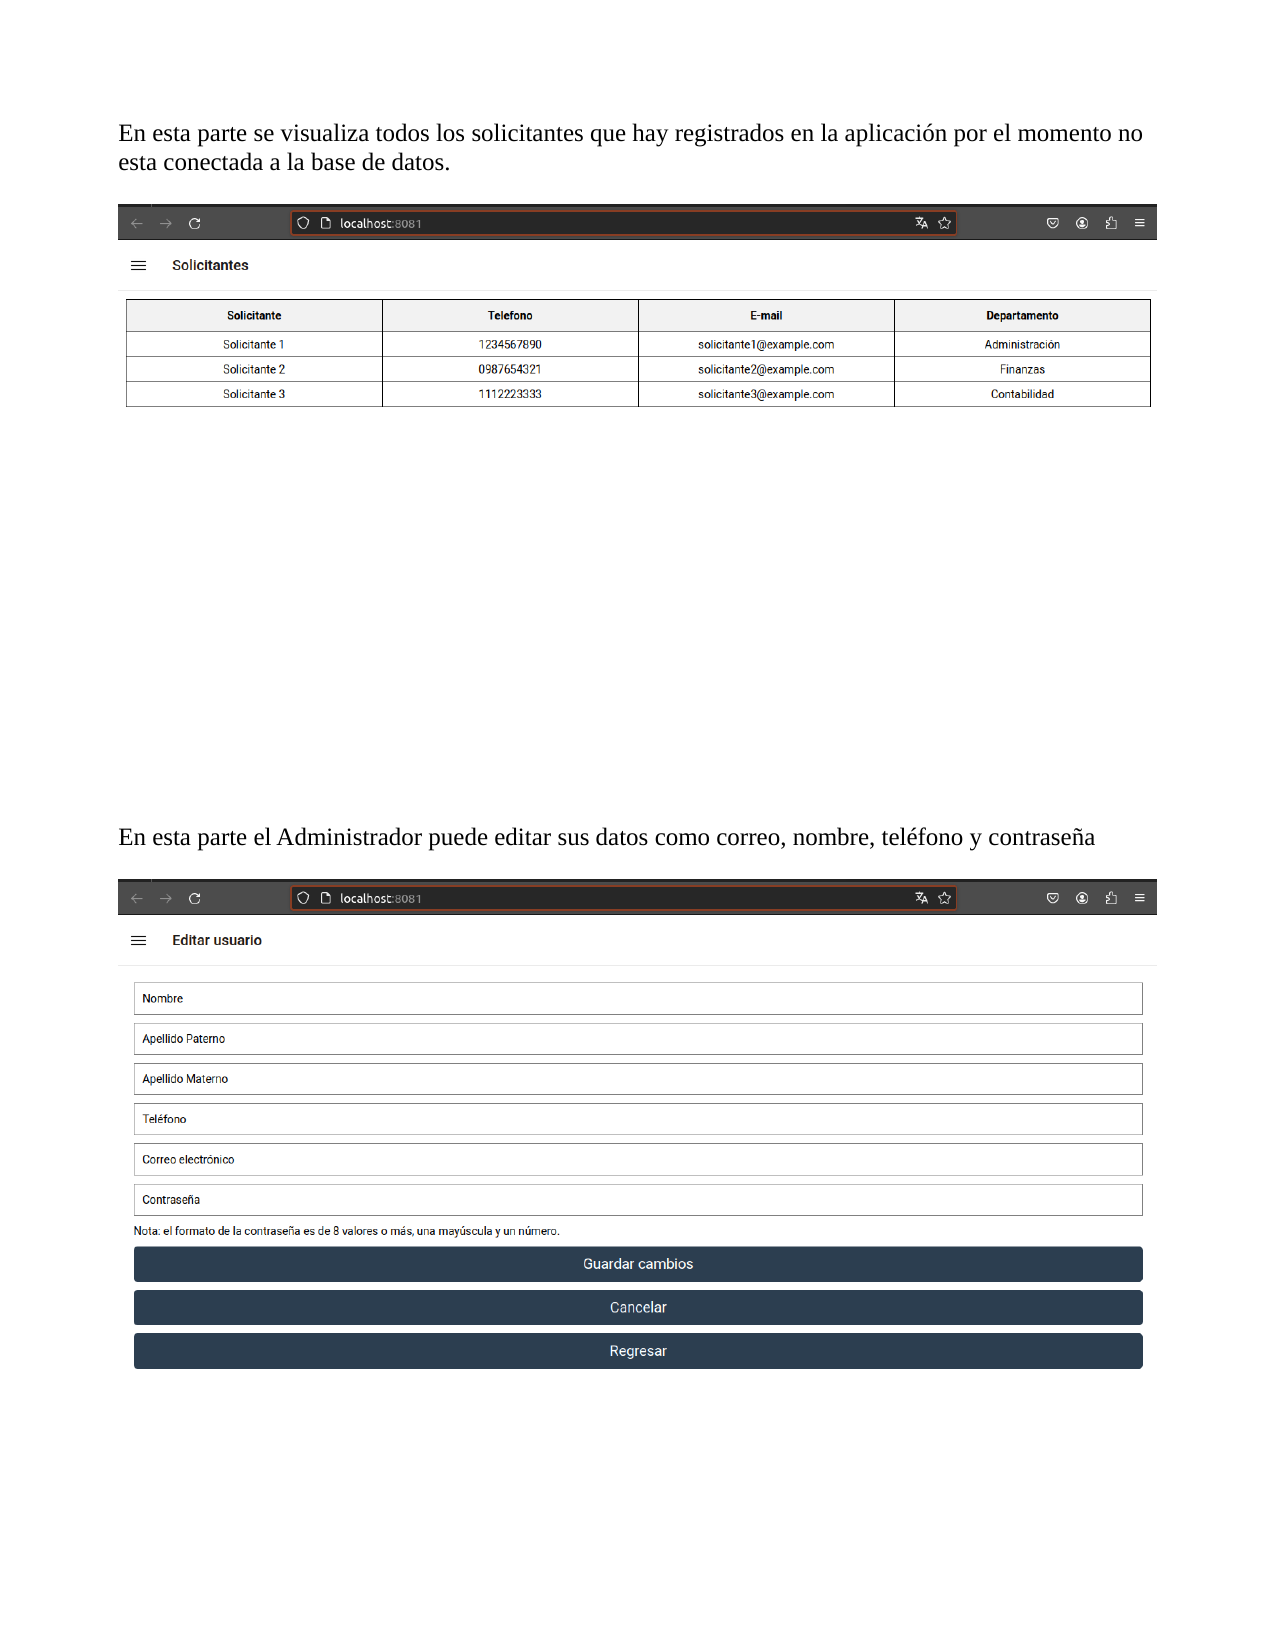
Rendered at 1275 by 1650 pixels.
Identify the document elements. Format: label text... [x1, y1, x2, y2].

text En esta parte se visualiza todos los solicitantes que hay registrados en la aplicación por el momento no esta conectada a la base de datos. [118, 118, 1157, 176]
text En esta parte el Administrador puede editar sus datos como correo, nombre, teléfono y contraseña [118, 822, 1157, 851]
picture [118, 879, 1157, 1440]
picture [118, 204, 1157, 765]
